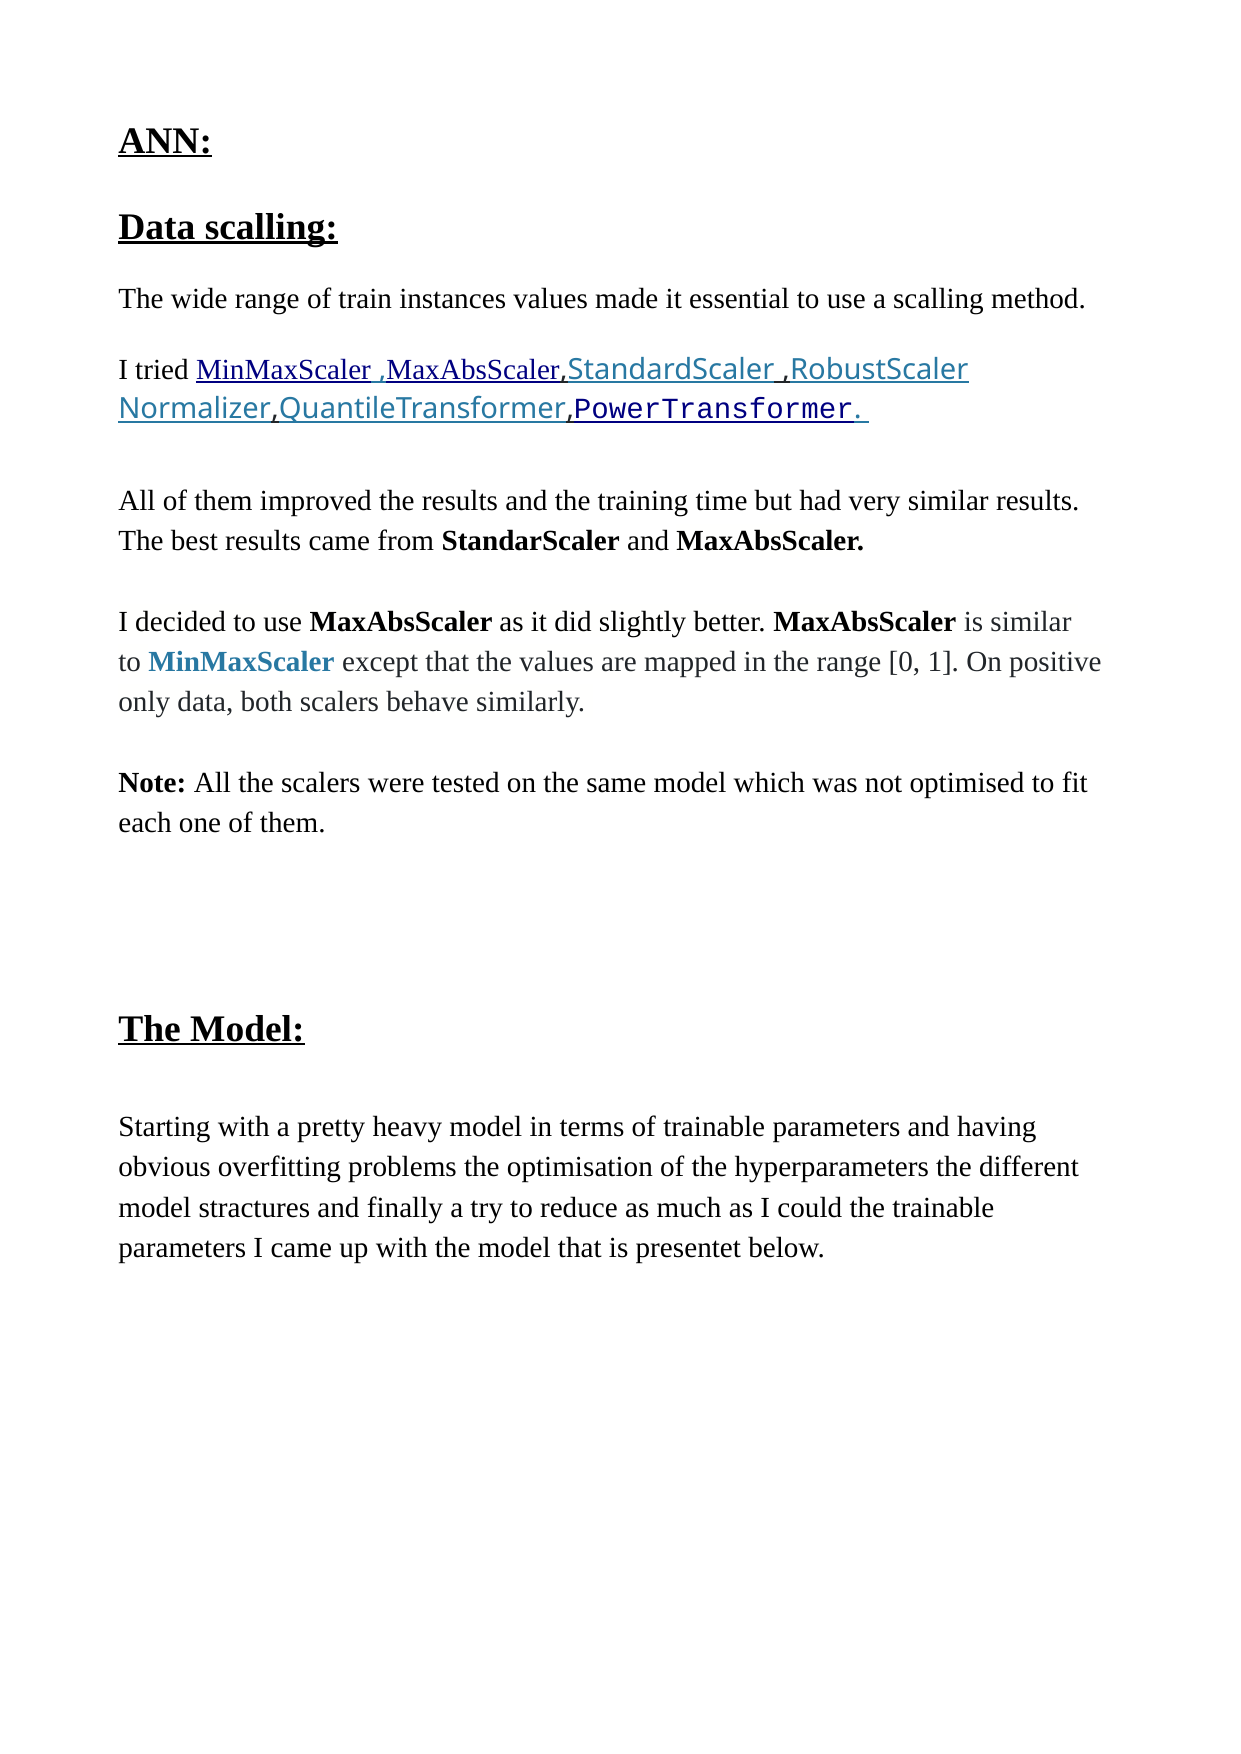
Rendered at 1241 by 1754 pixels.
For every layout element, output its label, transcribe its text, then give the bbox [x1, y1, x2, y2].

text All of them improved the results and the training time but had very similar results. The best results came from StandarScaler and MaxAbsScaler. [118, 483, 1122, 557]
text ANN: [118, 118, 1122, 161]
text Normalizer,QuantileTransformer,PowerTransformer. [118, 388, 1122, 428]
text Note: All the scalers were tested on the same model which was not optimised to fit each one of them. [118, 765, 1122, 838]
text The wide range of train instances values made it essential to use a scalling method. [118, 281, 1122, 314]
text Data scalling: [118, 204, 1122, 247]
text I decided to use MaxAbsScaler as it did slightly better. MaxAbsScaler is similar to MinMaxScaler except that the values are mapped in the range [0, 1]. On positive only data, both scalers behave similarly. [118, 604, 1122, 718]
text Starting with a pretty heavy model in terms of trainable parameters and having obvious overfitting problems the optimisation of the hyperparameters the different model stractures and finally a try to reduce as much as I could the trainable parameters I came up with the model that is presentet below. [118, 1109, 1122, 1263]
text I tried MinMaxScaler ,MaxAbsScaler,StandardScaler ,RobustScaler [118, 348, 1122, 388]
text The Model: [118, 1006, 1122, 1049]
